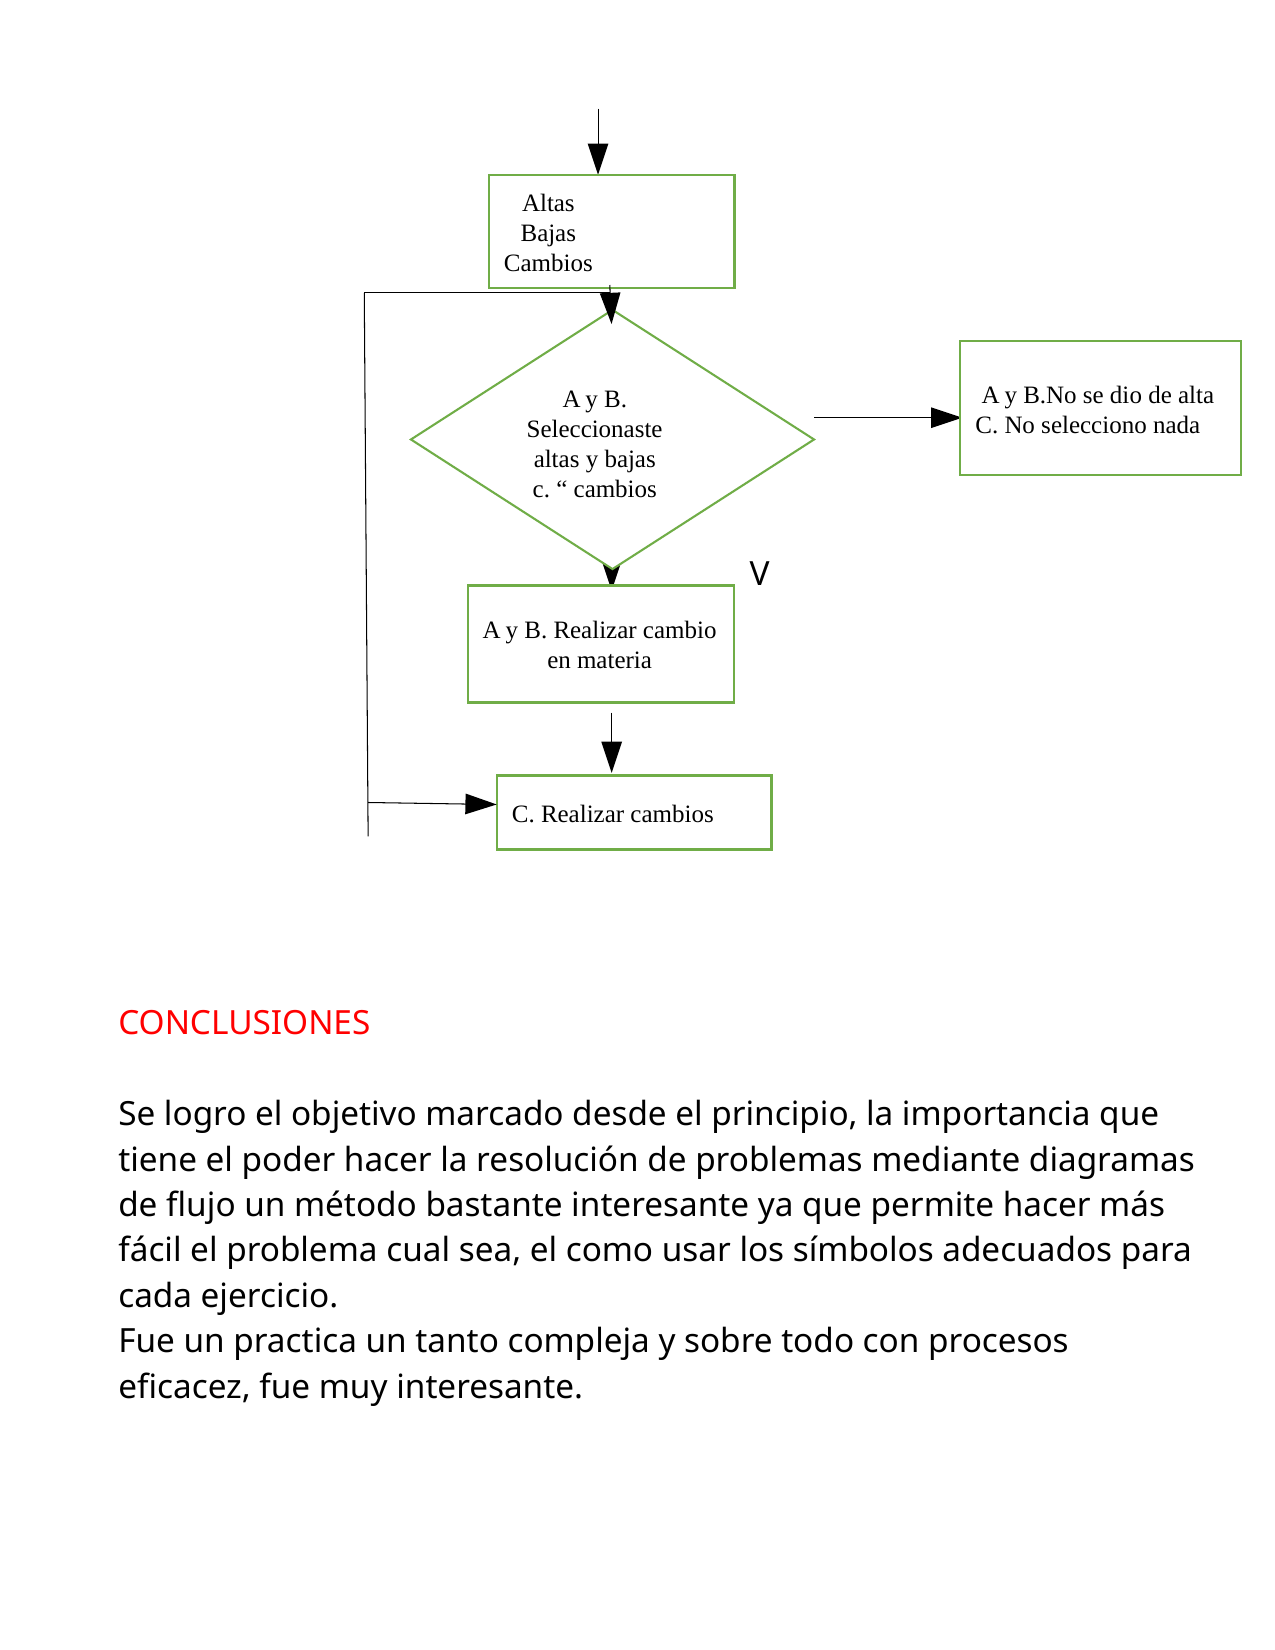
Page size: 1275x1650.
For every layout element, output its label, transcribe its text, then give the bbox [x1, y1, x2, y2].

text Se logro el objetivo marcado desde el principio, la importancia que tiene el poder hacer la resolución de problemas mediante diagramas de flujo un método bastante interesante ya que permite hacer más fácil el problema cual sea, el como usar los símbolos adecuados para cada ejercicio. [118, 1090, 1205, 1317]
text [118, 549, 365, 595]
text F [118, 384, 364, 430]
text CONCLUSIONES [118, 999, 1205, 1044]
text Fue un practica un tanto compleja y sobre todo con procesos eficacez, fue muy interesante. [118, 1317, 1205, 1408]
text [367, 549, 609, 595]
text V [615, 549, 1205, 595]
text F [732, 384, 959, 430]
text F [366, 384, 493, 430]
